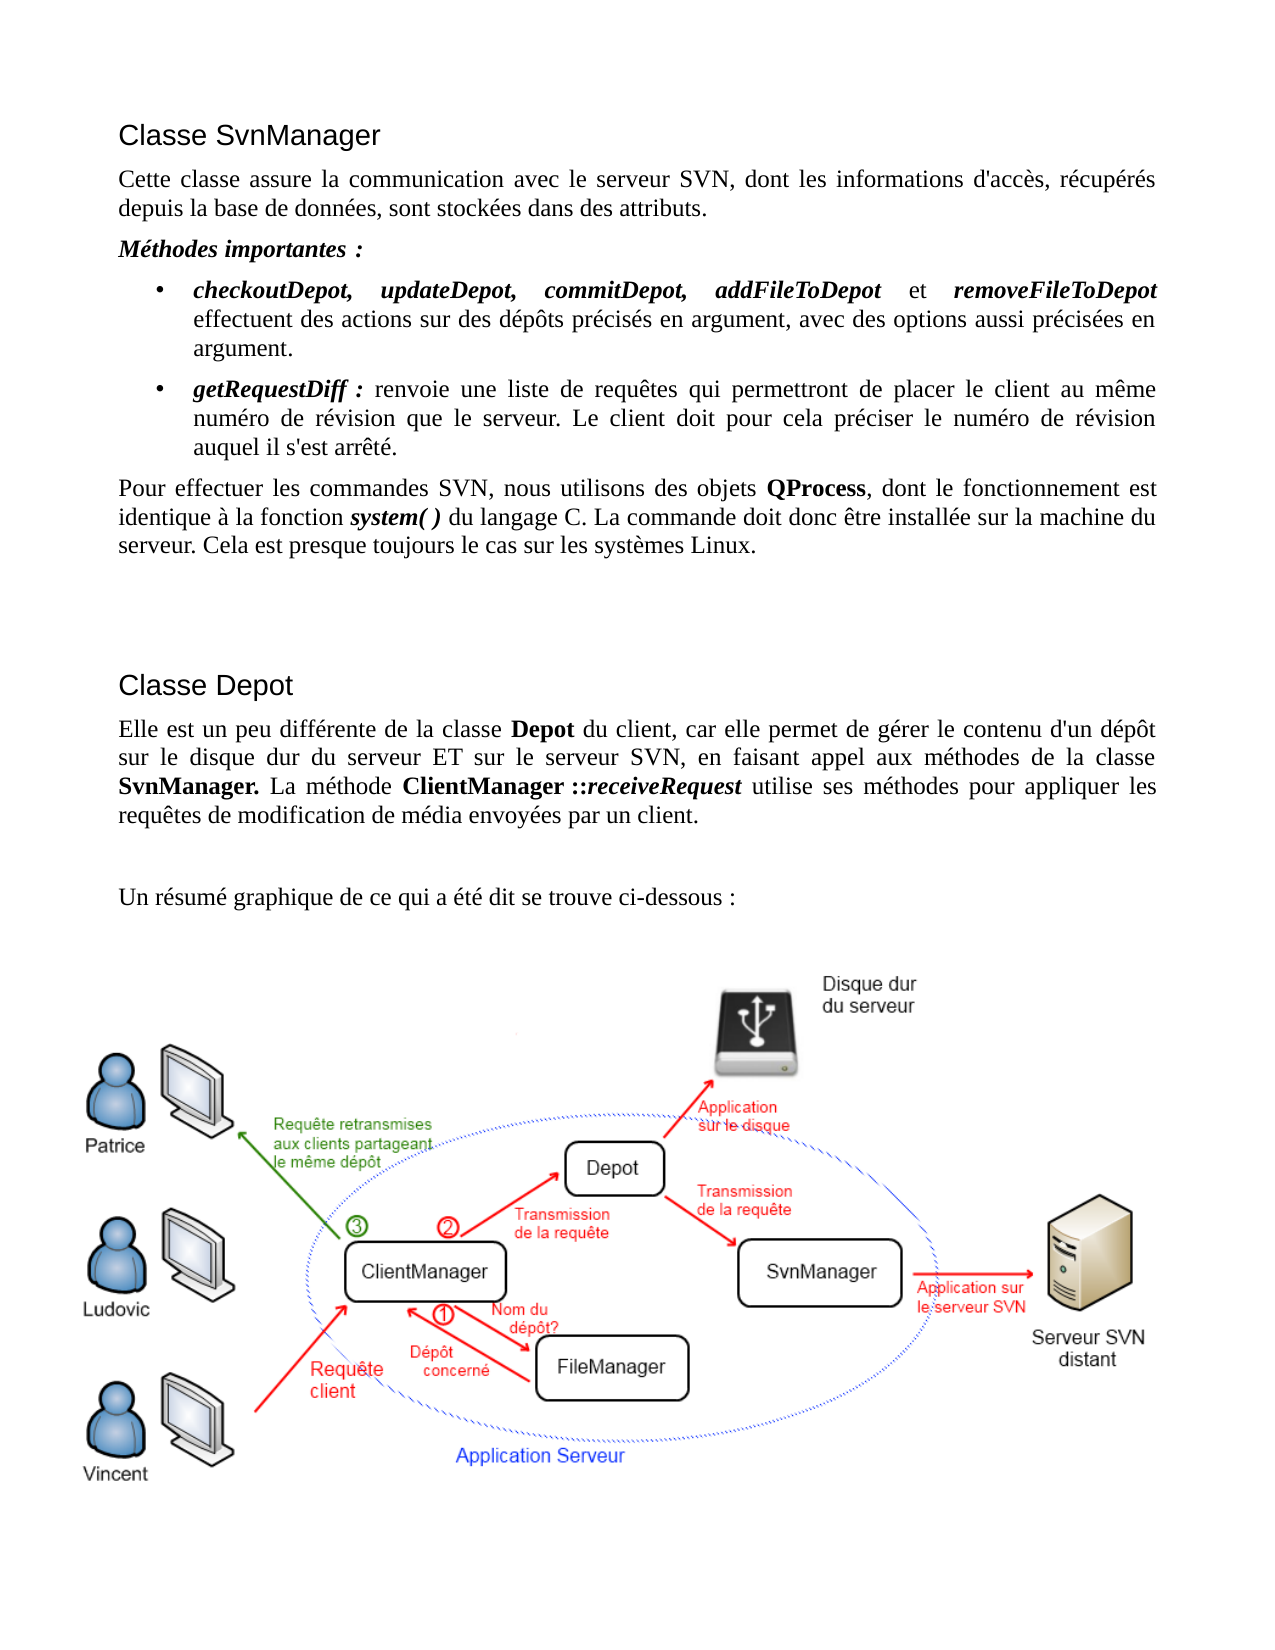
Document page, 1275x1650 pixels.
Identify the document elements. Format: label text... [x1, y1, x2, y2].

picture [29, 965, 1246, 1515]
text Elle est un peu différente de la classe Depot du client, car elle permet de gérer le contenu d'un dépôt sur le disque dur du serveur ET sur le serveur SVN, en faisant appel aux méthodes de la classe SvnManager. La méthode ClientManager ::receiveRequest utilise ses méthodes pour appliquer les requêtes de modification de média envoyées par un client. [118, 714, 1157, 829]
list checkoutDepot, updateDepot, commitDepot, addFileToDepot et removeFileToDepot effectuent des actions sur des dépôts précisés en argument, avec des options aussi précisées en argument. [156, 275, 1157, 362]
text Un résumé graphique de ce qui a été dit se trouve ci-dessous : [118, 882, 1157, 911]
text Cette classe assure la communication avec le serveur SVN, dont les informations d'accès, récupérés depuis la base de données, sont stockées dans des attributs. [118, 164, 1157, 222]
text Pour effectuer les commandes SVN, nous utilisons des objets QProcess, dont le fonctionnement est identique à la fonction system( ) du langage C. La commande doit donc être installée sur la machine du serveur. Cela est presque toujours le cas sur les systèmes Linux. [118, 473, 1157, 559]
text Méthodes importantes : [118, 234, 1157, 263]
list getRequestDiff : renvoie une liste de requêtes qui permettront de placer le client au même numéro de révision que le serveur. Le client doit pour cela préciser le numéro de révision auquel il s'est arrêté. [156, 374, 1157, 460]
subtitle Classe SvnManager [118, 118, 1157, 152]
subtitle Classe Depot [118, 668, 1157, 701]
